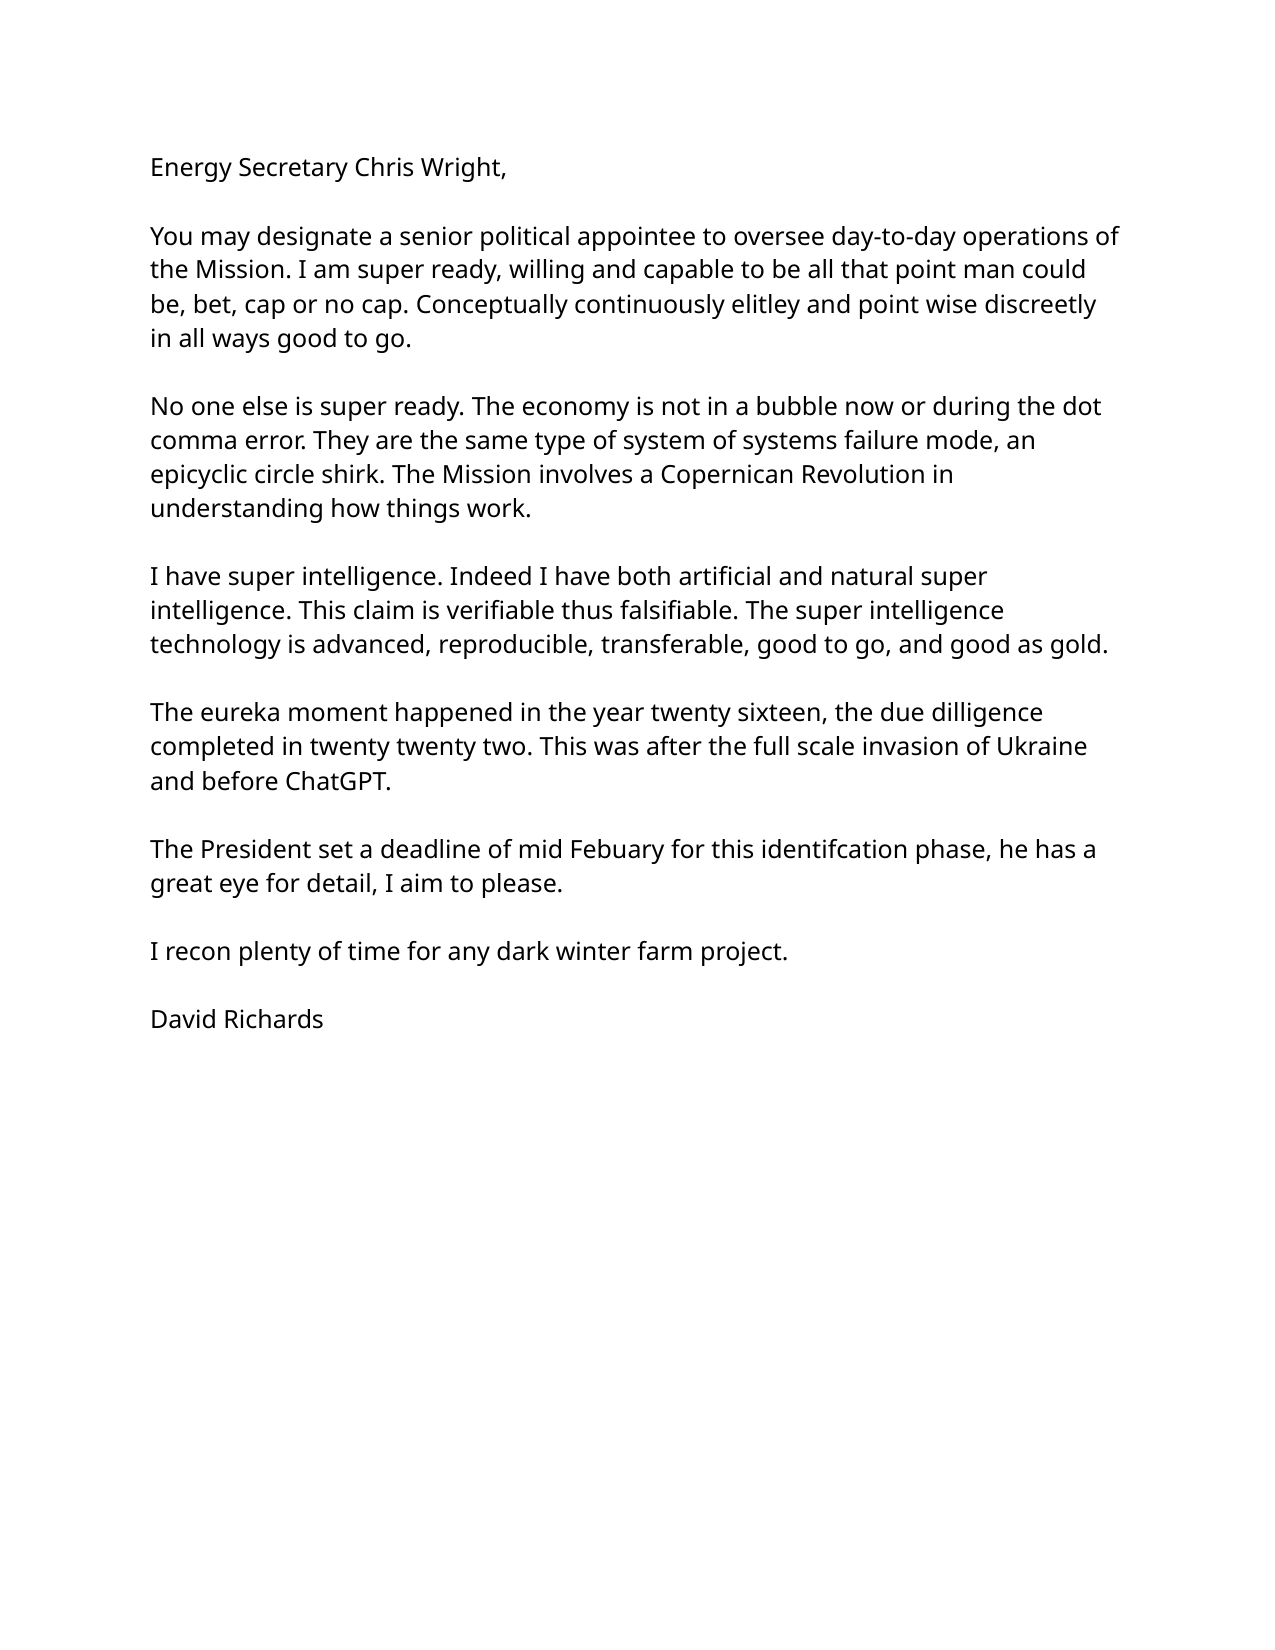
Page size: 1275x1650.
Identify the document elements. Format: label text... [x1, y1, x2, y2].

text You may designate a senior political appointee to oversee day-to-day operations of the Mission. I am super ready, willing and capable to be all that point man could be, bet, cap or no cap. Conceptually continuously elitley and point wise discreetly in all ways good to go. [150, 218, 1125, 354]
text I recon plenty of time for any dark winter farm project. [150, 933, 1125, 967]
text The eureka moment happened in the year twenty sixteen, the due dilligence completed in twenty twenty two. This was after the full scale invasion of Ukraine and before ChatGPT. [150, 695, 1125, 797]
text David Richards [150, 1002, 1125, 1036]
text The President set a deadline of mid Febuary for this identifcation phase, he has a great eye for detail, I aim to please. [150, 831, 1125, 899]
text Energy Secretary Chris Wright, [150, 150, 1125, 184]
text I have super intelligence. Indeed I have both artificial and natural super intelligence. This claim is verifiable thus falsifiable. The super intelligence technology is advanced, reproducible, transferable, good to go, and good as gold. [150, 559, 1125, 661]
text No one else is super ready. The economy is not in a bubble now or during the dot comma error. They are the same type of system of systems failure mode, an epicyclic circle shirk. The Mission involves a Copernican Revolution in understanding how things work. [150, 388, 1125, 525]
